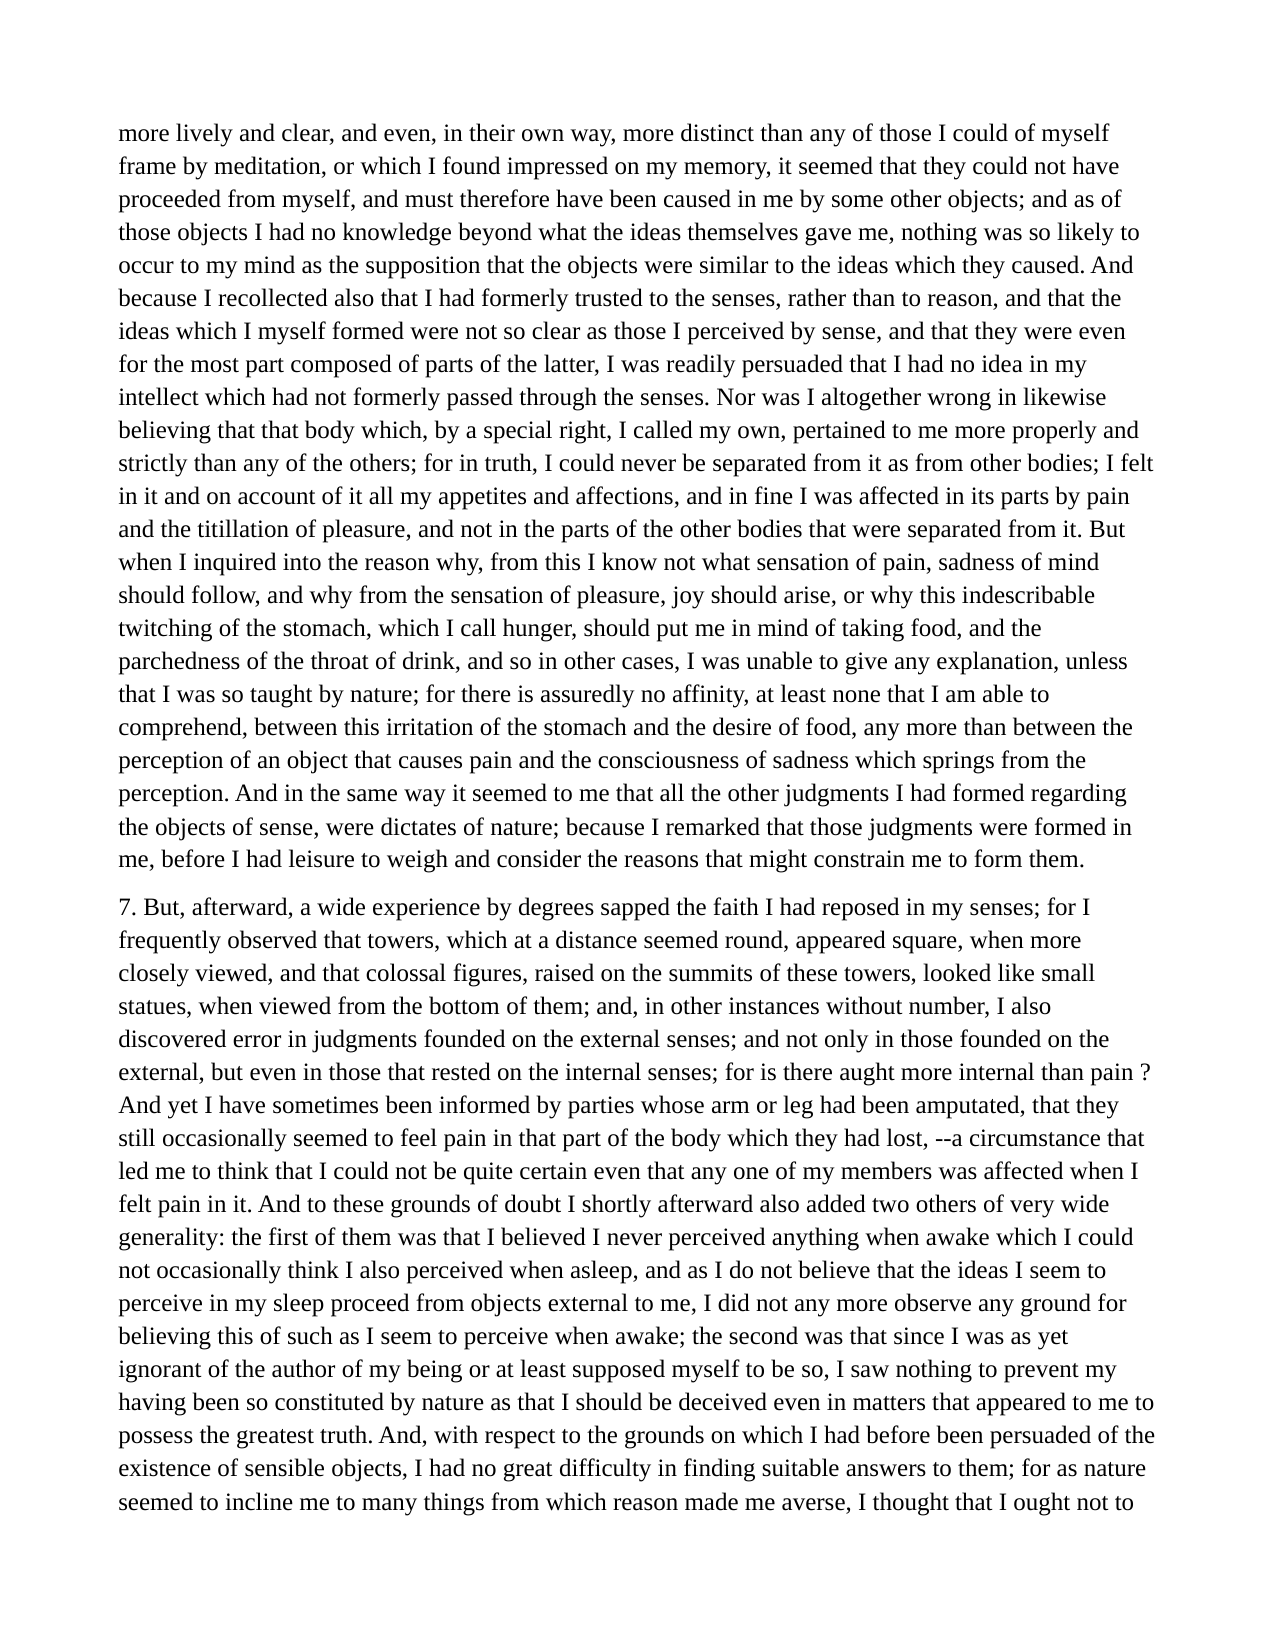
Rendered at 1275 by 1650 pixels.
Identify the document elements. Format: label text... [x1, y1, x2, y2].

text more lively and clear, and even, in their own way, more distinct than any of those I could of myself frame by meditation, or which I found impressed on my memory, it seemed that they could not have proceeded from myself, and must therefore have been caused in me by some other objects; and as of those objects I had no knowledge beyond what the ideas themselves gave me, nothing was so likely to occur to my mind as the supposition that the objects were similar to the ideas which they caused. And because I recollected also that I had formerly trusted to the senses, rather than to reason, and that the ideas which I myself formed were not so clear as those I perceived by sense, and that they were even for the most part composed of parts of the latter, I was readily persuaded that I had no idea in my intellect which had not formerly passed through the senses. Nor was I altogether wrong in likewise believing that that body which, by a special right, I called my own, pertained to me more properly and strictly than any of the others; for in truth, I could never be separated from it as from other bodies; I felt in it and on account of it all my appetites and affections, and in fine I was affected in its parts by pain and the titillation of pleasure, and not in the parts of the other bodies that were separated from it. But when I inquired into the reason why, from this I know not what sensation of pain, sadness of mind should follow, and why from the sensation of pleasure, joy should arise, or why this indescribable twitching of the stomach, which I call hunger, should put me in mind of taking food, and the parchedness of the throat of drink, and so in other cases, I was unable to give any explanation, unless that I was so taught by nature; for there is assuredly no affinity, at least none that I am able to comprehend, between this irritation of the stomach and the desire of food, any more than between the perception of an object that causes pain and the consciousness of sadness which springs from the perception. And in the same way it seemed to me that all the other judgments I had formed regarding the objects of sense, were dictates of nature; because I remarked that those judgments were formed in me, before I had leisure to weigh and consider the reasons that might constrain me to form them. [118, 118, 1157, 873]
text 7. But, afterward, a wide experience by degrees sapped the faith I had reposed in my senses; for I frequently observed that towers, which at a distance seemed round, appeared square, when more closely viewed, and that colossal figures, raised on the summits of these towers, looked like small statues, when viewed from the bottom of them; and, in other instances without number, I also discovered error in judgments founded on the external senses; and not only in those founded on the external, but even in those that rested on the internal senses; for is there aught more internal than pain ? And yet I have sometimes been informed by parties whose arm or leg had been amputated, that they still occasionally seemed to feel pain in that part of the body which they had lost, --a circumstance that led me to think that I could not be quite certain even that any one of my members was affected when I felt pain in it. And to these grounds of doubt I shortly afterward also added two others of very wide generality: the first of them was that I believed I never perceived anything when awake which I could not occasionally think I also perceived when asleep, and as I do not believe that the ideas I seem to perceive in my sleep proceed from objects external to me, I did not any more observe any ground for believing this of such as I seem to perceive when awake; the second was that since I was as yet ignorant of the author of my being or at least supposed myself to be so, I saw nothing to prevent my having been so constituted by nature as that I should be deceived even in matters that appeared to me to possess the greatest truth. And, with respect to the grounds on which I had before been persuaded of the existence of sensible objects, I had no great difficulty in finding suitable answers to them; for as nature seemed to incline me to many things from which reason made me averse, I thought that I ought not to [118, 892, 1157, 1515]
